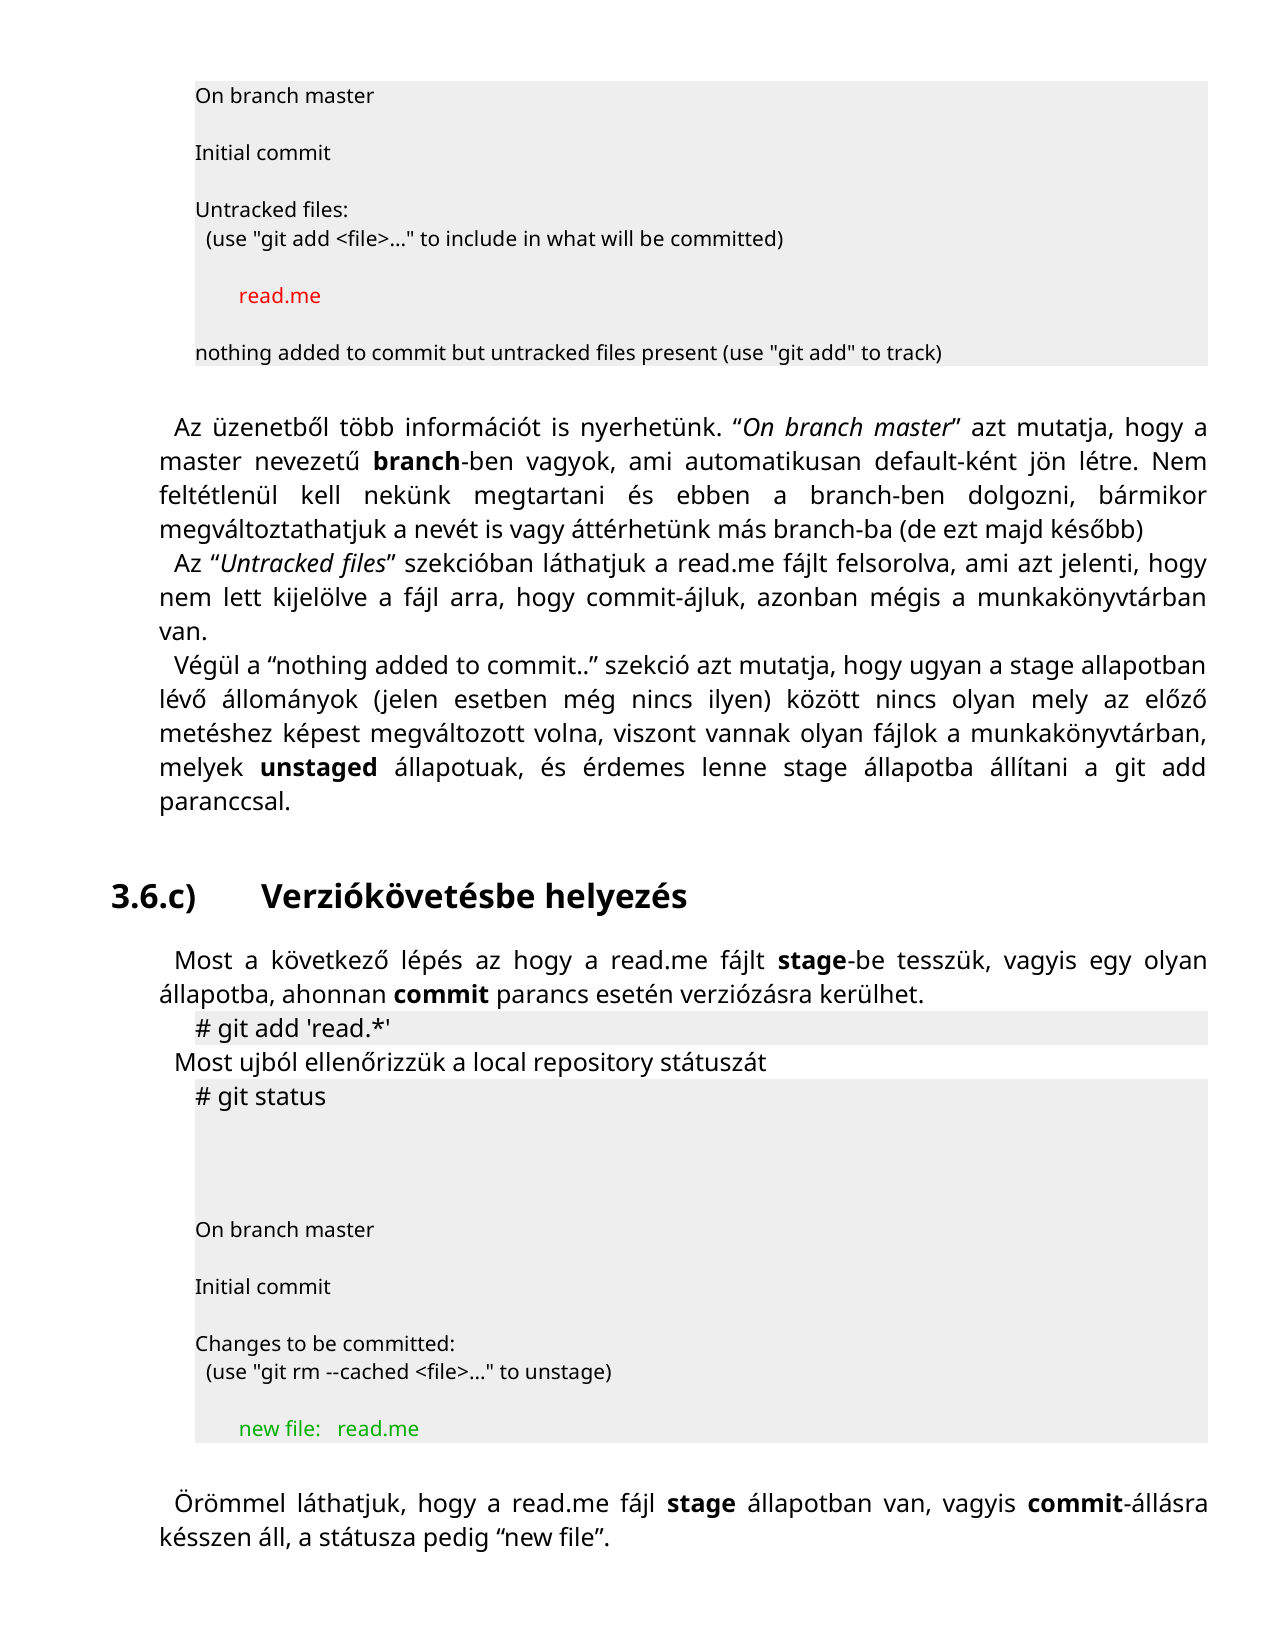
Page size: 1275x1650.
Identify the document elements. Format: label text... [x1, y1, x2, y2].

text Örömmel láthatjuk, hogy a read.me fájl stage állapotban van, vagyis commit-állásra késszen áll, a státusza pedig “new file”. [159, 1486, 1208, 1554]
text Most a következő lépés az hogy a read.me fájlt stage-be tesszük, vagyis egy olyan állapotba, ahonnan commit parancs esetén verziózásra kerülhet. [159, 943, 1208, 1011]
text On branch master Initial commit Untracked files: (use "git add <file>..." to include in what will be committed) read.me nothing added to commit but untracked files present (use "git add" to track) [195, 81, 1208, 366]
text Az üzenetből több információt is nyerhetünk. “On branch master” azt mutatja, hogy a master nevezetű branch-ben vagyok, ami automatikusan default-ként jön létre. Nem feltétlenül kell nekünk megtartani és ebben a branch-ben dolgozni, bármikor megváltoztathatjuk a nevét is vagy áttérhetünk más branch-ba (de ezt majd később) [159, 410, 1208, 546]
subtitle Verziókövetésbe helyezés [111, 873, 1208, 919]
text Végül a “nothing added to commit..” szekció azt mutatja, hogy ugyan a stage allapotban lévő állományok (jelen esetben még nincs ilyen) között nincs olyan mely az előző metéshez képest megváltozott volna, viszont vannak olyan fájlok a munkakönyvtárban, melyek unstaged állapotuak, és érdemes lenne stage állapotba állítani a git add paranccsal. [159, 648, 1208, 817]
text # git add 'read.*' [195, 1011, 1208, 1045]
text # git status On branch master Initial commit Changes to be committed: (use "git rm --cached <file>..." to unstage) new file: read.me [195, 1079, 1208, 1443]
text Most ujból ellenőrizzük a local repository státuszát [159, 1045, 1208, 1079]
text Az “Untracked files” szekcióban láthatjuk a read.me fájlt felsorolva, ami azt jelenti, hogy nem lett kijelölve a fájl arra, hogy commit-ájluk, azonban mégis a munkakönyvtárban van. [159, 546, 1208, 648]
